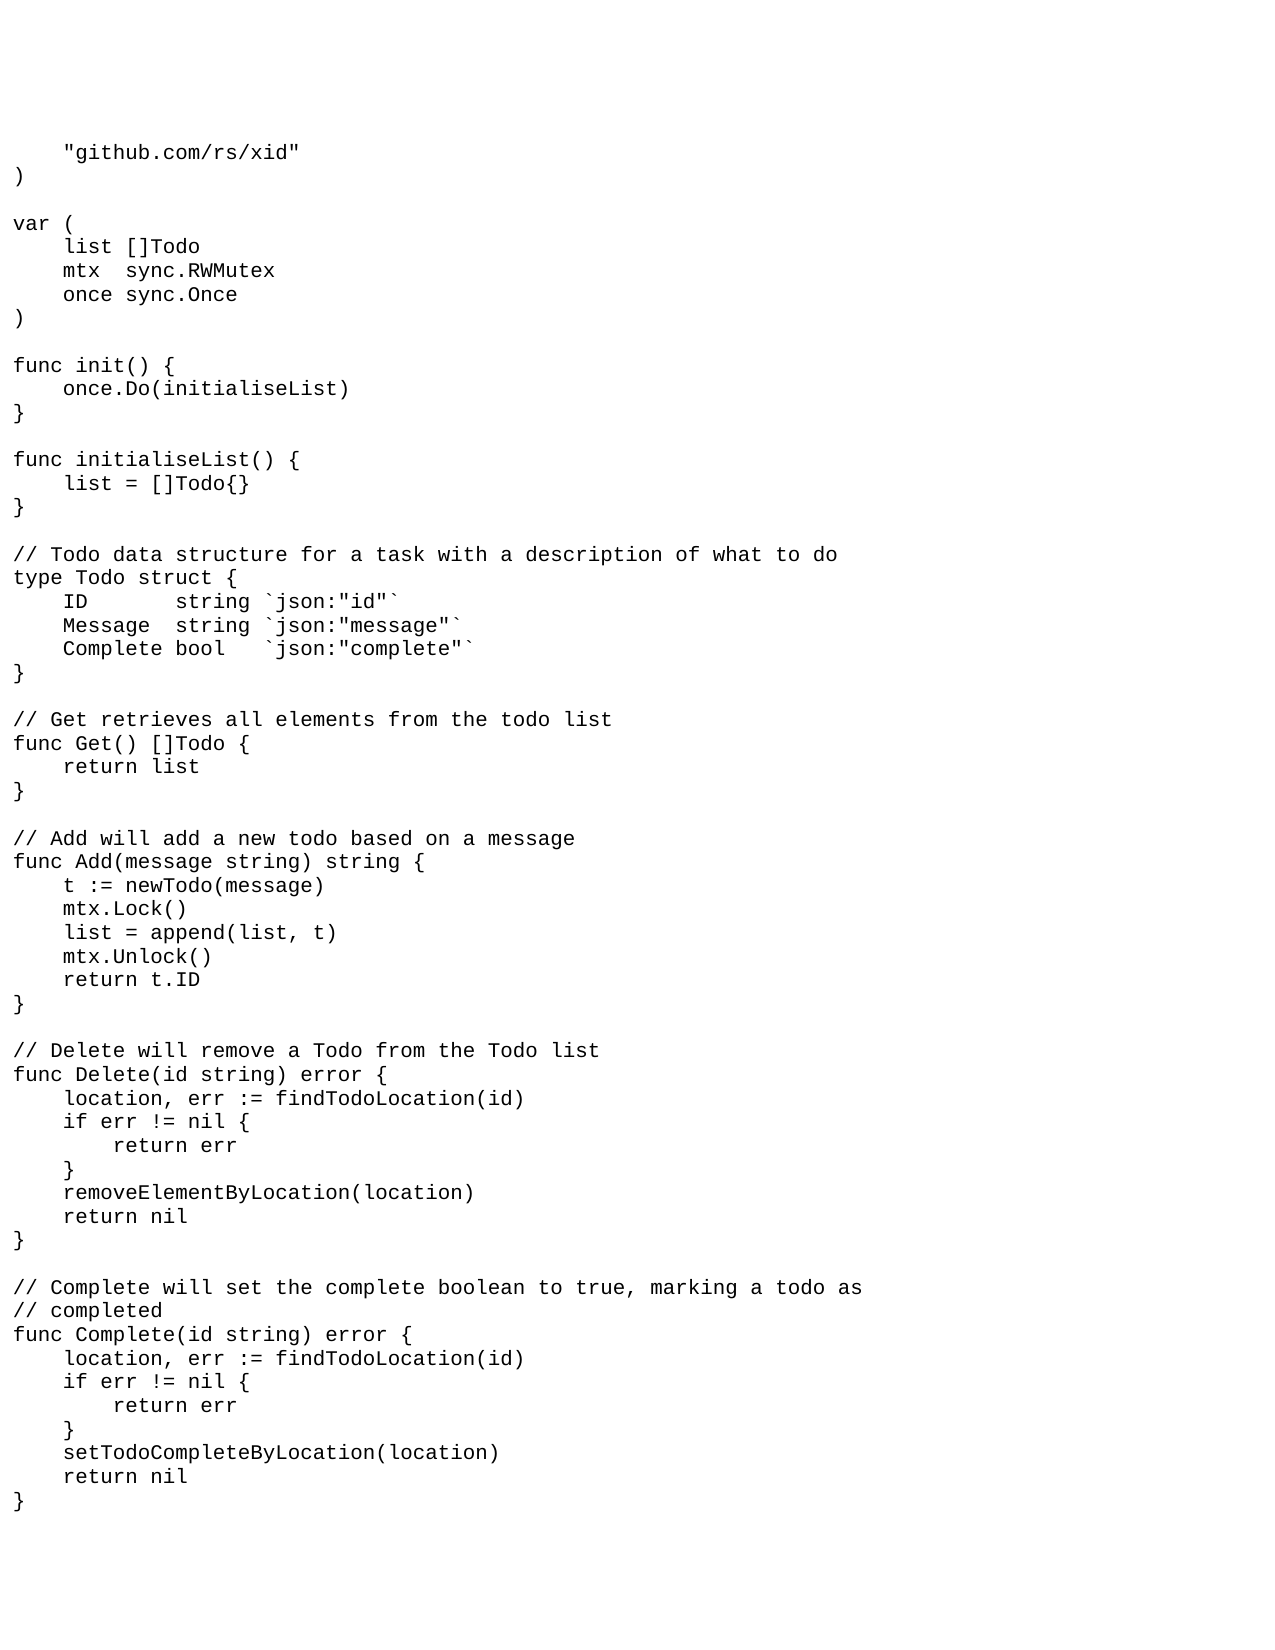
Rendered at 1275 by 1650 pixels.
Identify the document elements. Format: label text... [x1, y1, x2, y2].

text return err [13, 1135, 1157, 1158]
text // Todo data structure for a task with a description of what to do [13, 544, 1157, 567]
text func init() { [13, 354, 1157, 378]
text removeElementByLocation(location) [13, 1182, 1157, 1206]
text ) [13, 307, 1157, 331]
text Complete bool `json:"complete"` [13, 638, 1157, 662]
text if err != nil { [13, 1111, 1157, 1135]
text } [13, 1489, 1157, 1513]
text list = []Todo{} [13, 473, 1157, 496]
text mtx sync.RWMutex [13, 260, 1157, 284]
text mtx.Unlock() [13, 946, 1157, 969]
text } [13, 662, 1157, 686]
text func Delete(id string) error { [13, 1064, 1157, 1088]
text var ( [13, 213, 1157, 236]
text // Add will add a new todo based on a message [13, 827, 1157, 851]
text ID string `json:"id"` [13, 591, 1157, 615]
text } [13, 1419, 1157, 1442]
text func Add(message string) string { [13, 851, 1157, 875]
text func Complete(id string) error { [13, 1324, 1157, 1348]
text } [13, 402, 1157, 426]
text ) [13, 165, 1157, 189]
text } [13, 496, 1157, 520]
text t := newTodo(message) [13, 875, 1157, 898]
text } [13, 780, 1157, 804]
text "github.com/rs/xid" [13, 142, 1157, 165]
text } [13, 993, 1157, 1017]
text setTodoCompleteByLocation(location) [13, 1442, 1157, 1466]
text list []Todo [13, 236, 1157, 260]
text if err != nil { [13, 1371, 1157, 1395]
text func initialiseList() { [13, 449, 1157, 473]
text type Todo struct { [13, 567, 1157, 591]
text Message string `json:"message"` [13, 615, 1157, 638]
text once.Do(initialiseList) [13, 378, 1157, 402]
text return list [13, 757, 1157, 780]
text return err [13, 1395, 1157, 1419]
text return nil [13, 1466, 1157, 1489]
text once sync.Once [13, 284, 1157, 307]
text return t.ID [13, 969, 1157, 993]
text mtx.Lock() [13, 898, 1157, 922]
text func Get() []Todo { [13, 733, 1157, 757]
text // Complete will set the complete boolean to true, marking a todo as [13, 1277, 1157, 1300]
text } [13, 1158, 1157, 1182]
text list = append(list, t) [13, 922, 1157, 946]
text return nil [13, 1206, 1157, 1229]
text } [13, 1229, 1157, 1253]
text location, err := findTodoLocation(id) [13, 1348, 1157, 1371]
text // Delete will remove a Todo from the Todo list [13, 1040, 1157, 1064]
text location, err := findTodoLocation(id) [13, 1088, 1157, 1111]
text // completed [13, 1300, 1157, 1324]
text // Get retrieves all elements from the todo list [13, 709, 1157, 733]
